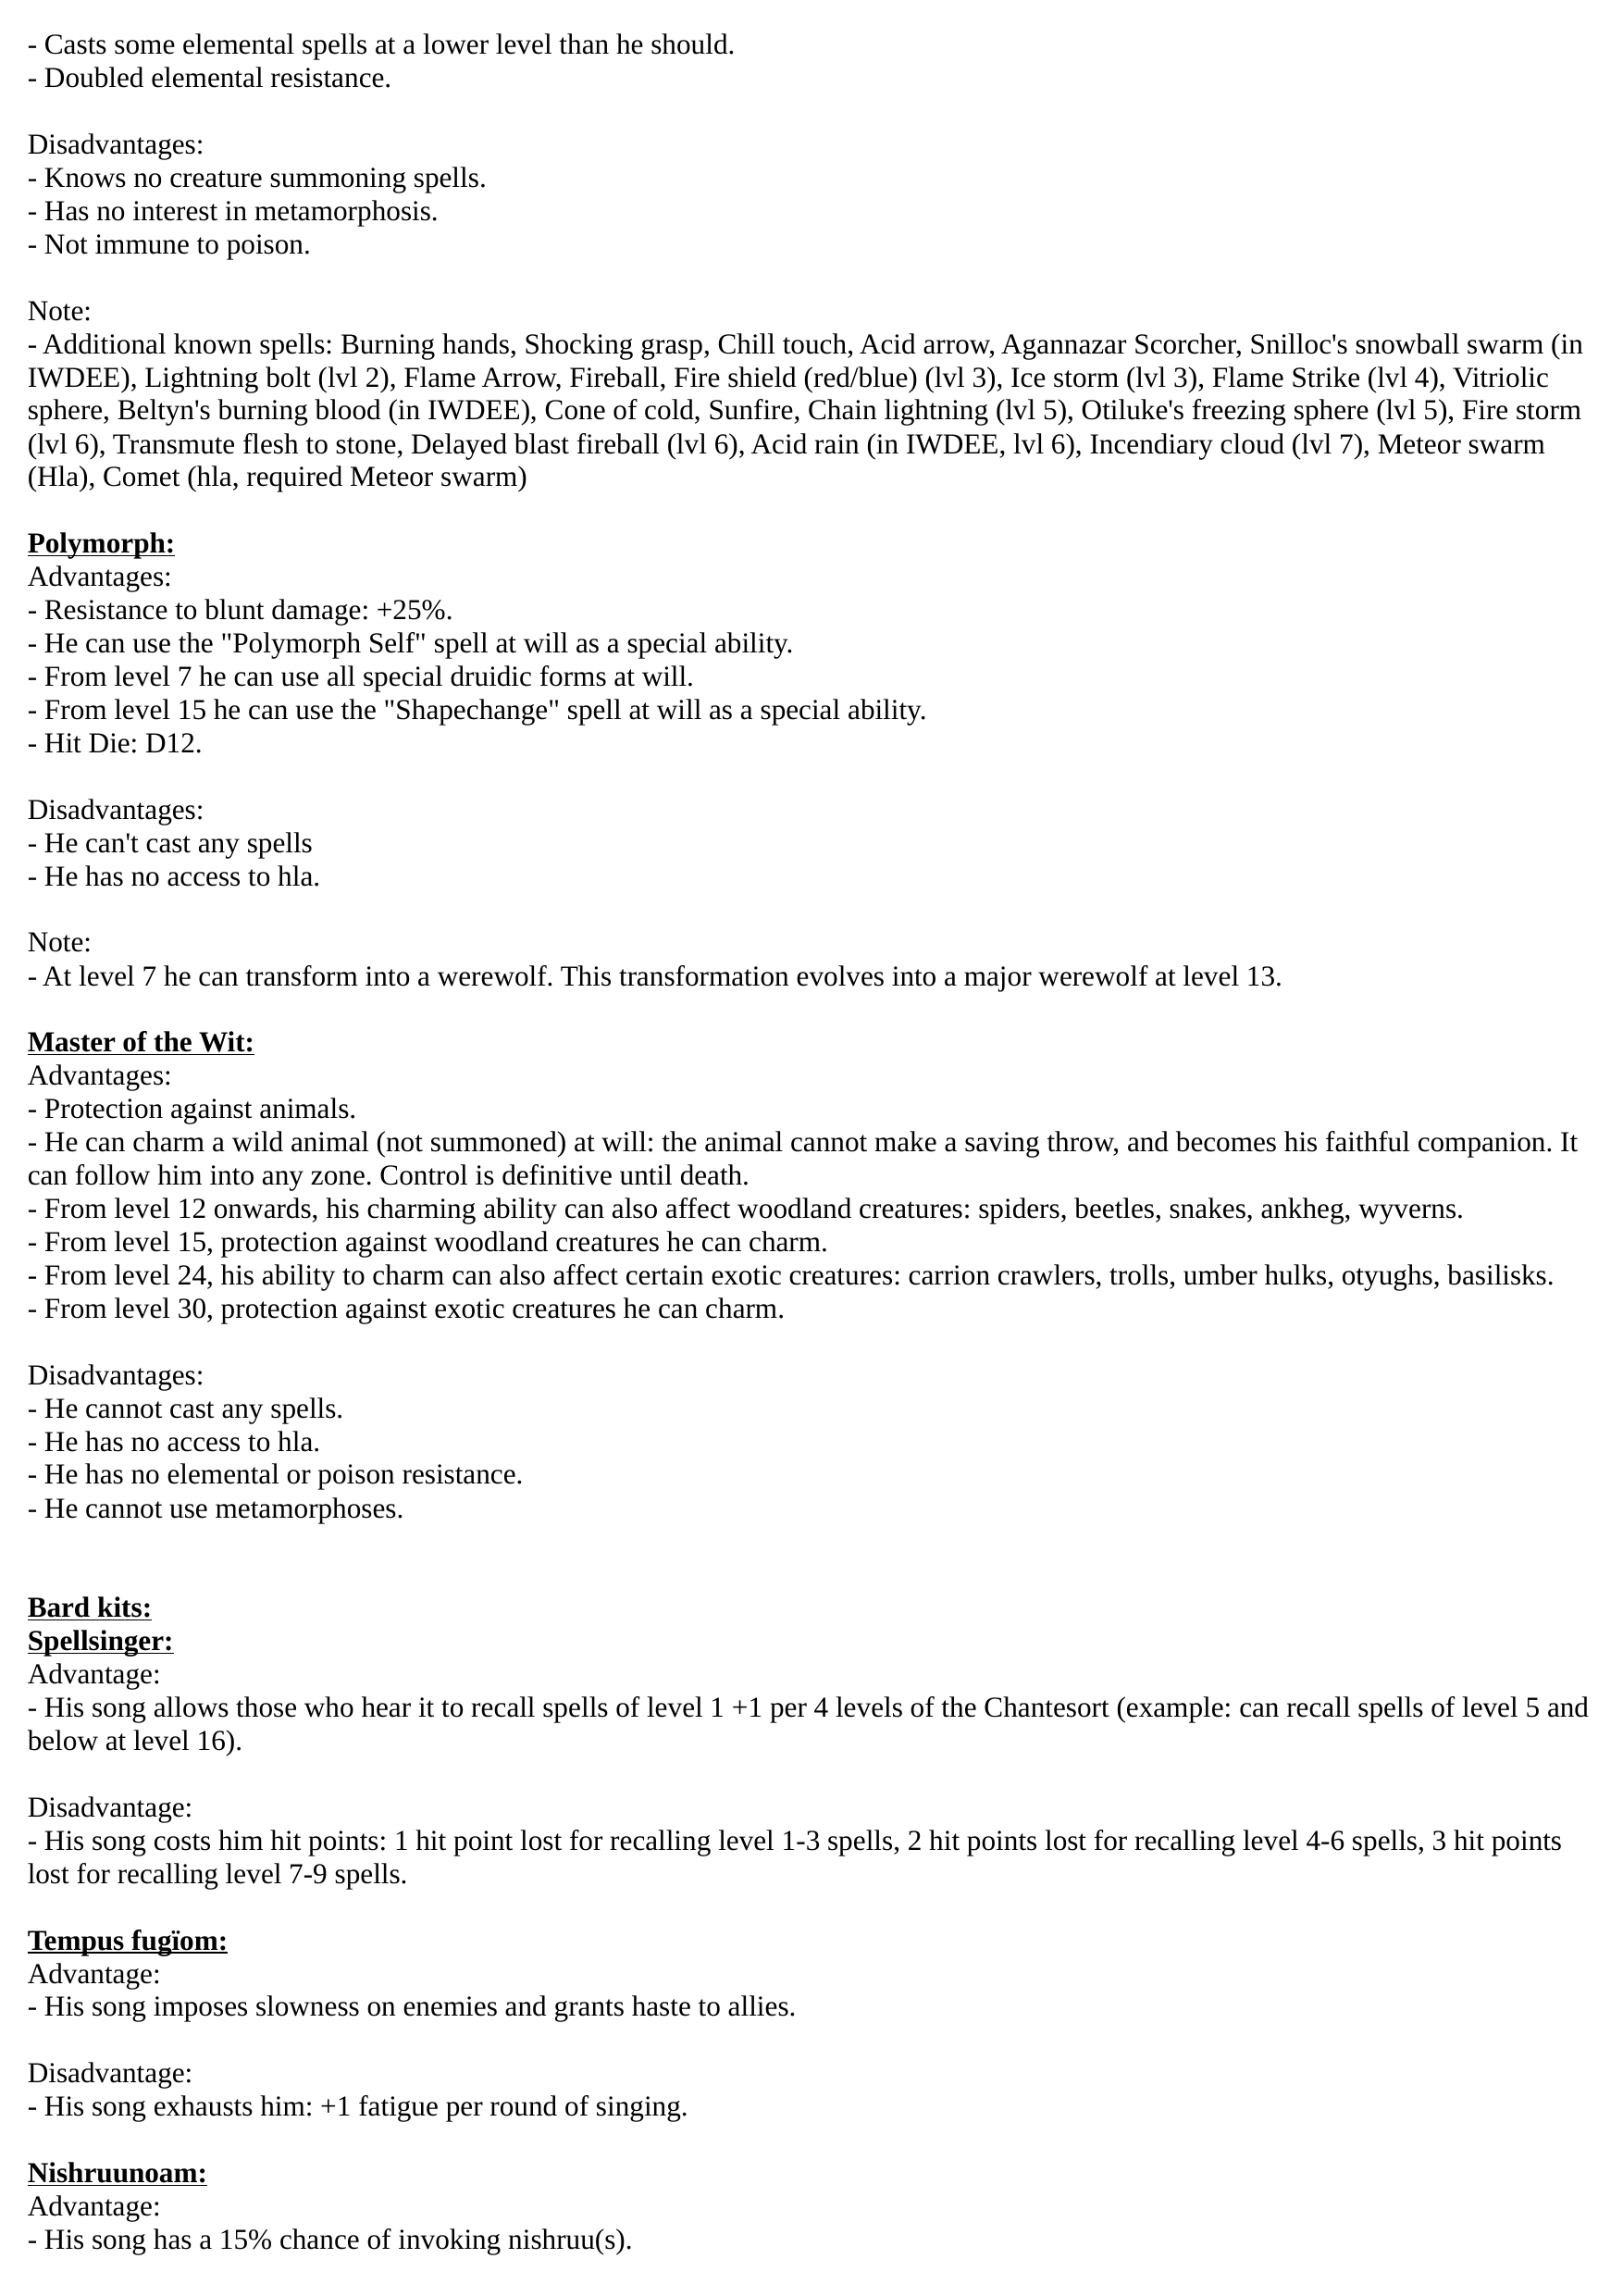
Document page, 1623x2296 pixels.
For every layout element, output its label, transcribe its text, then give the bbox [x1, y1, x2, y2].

text Nishruunoam: [27, 2155, 1595, 2189]
text - Not immune to poison. [27, 227, 1595, 260]
text - His song exhausts him: +1 fatigue per round of singing. [27, 2090, 1595, 2122]
text Advantage: [27, 2189, 1595, 2222]
text - Protection against animals. [27, 1091, 1595, 1124]
text Bard kits: [27, 1590, 1595, 1623]
text - From level 24, his ability to charm can also affect certain exotic creatures: carrion crawlers, trolls, umber hulks, otyughs, basilisks. [27, 1258, 1595, 1291]
text - His song costs him hit points: 1 hit point lost for recalling level 1-3 spells, 2 hit points lost for recalling level 4-6 spells, 3 hit points lost for recalling level 7-9 spells. [27, 1823, 1595, 1890]
text - Has no interest in metamorphosis. [27, 193, 1595, 227]
text - He cannot use metamorphoses. [27, 1491, 1595, 1524]
text Spellsinger: [27, 1623, 1595, 1657]
text Advantages: - Resistance to blunt damage: +25%. - He can use the "Polymorph Self" spell at will as a special ability. - From level 7 he can use all special druidic forms at will. - From level 15 he can use the "Shapechange" spell at will as a special ability. - Hit Die: D12. Disadvantages: - He can't cast any spells - He has no access to hla. [27, 559, 1595, 892]
text - He cannot cast any spells. [27, 1391, 1595, 1424]
text - Knows no creature summoning spells. [27, 160, 1595, 193]
text - Casts some elemental spells at a lower level than he should. [27, 27, 1595, 60]
text Polymorph: [27, 526, 1595, 559]
text Note: - Additional known spells: Burning hands, Shocking grasp, Chill touch, Acid arrow, Agannazar Scorcher, Snilloc's snowball swarm (in IWDEE), Lightning bolt (lvl 2), Flame Arrow, Fireball, Fire shield (red/blue) (lvl 3), Ice storm (lvl 3), Flame Strike (lvl 4), Vitriolic sphere, Beltyn's burning blood (in IWDEE), Cone of cold, Sunfire, Chain lightning (lvl 5), Otiluke's freezing sphere (lvl 5), Fire storm (lvl 6), Transmute flesh to stone, Delayed blast fireball (lvl 6), Acid rain (in IWDEE, lvl 6), Incendiary cloud (lvl 7), Meteor swarm (Hla), Comet (hla, required Meteor swarm) [27, 293, 1595, 493]
text Advantages: [27, 1058, 1595, 1091]
text Tempus fugïom: [27, 1923, 1595, 1956]
text Disadvantages: [27, 1358, 1595, 1391]
text - He can charm a wild animal (not summoned) at will: the animal cannot make a saving throw, and becomes his faithful companion. It can follow him into any zone. Control is definitive until death. [27, 1124, 1595, 1191]
text Advantage: [27, 1657, 1595, 1690]
text - From level 15, protection against woodland creatures he can charm. [27, 1224, 1595, 1258]
text - His song imposes slowness on enemies and grants haste to allies. [27, 1990, 1595, 2023]
text Note: - At level 7 he can transform into a werewolf. This transformation evolves into a major werewolf at level 13. [27, 925, 1595, 992]
text - His song allows those who hear it to recall spells of level 1 +1 per 4 levels of the Chantesort (example: can recall spells of level 5 and below at level 16). [27, 1690, 1595, 1756]
text - He has no elemental or poison resistance. [27, 1458, 1595, 1491]
text Advantage: [27, 1956, 1595, 1990]
text - Doubled elemental resistance. [27, 60, 1595, 93]
text Disadvantage: [27, 2056, 1595, 2090]
text Master of the Wit: [27, 1025, 1595, 1058]
text Disadvantage: [27, 1790, 1595, 1823]
text - His song has a 15% chance of invoking nishruu(s). [27, 2222, 1595, 2255]
text - He has no access to hla. [27, 1424, 1595, 1458]
text - From level 12 onwards, his charming ability can also affect woodland creatures: spiders, beetles, snakes, ankheg, wyverns. [27, 1191, 1595, 1224]
text - From level 30, protection against exotic creatures he can charm. [27, 1291, 1595, 1324]
text Disadvantages: [27, 127, 1595, 160]
